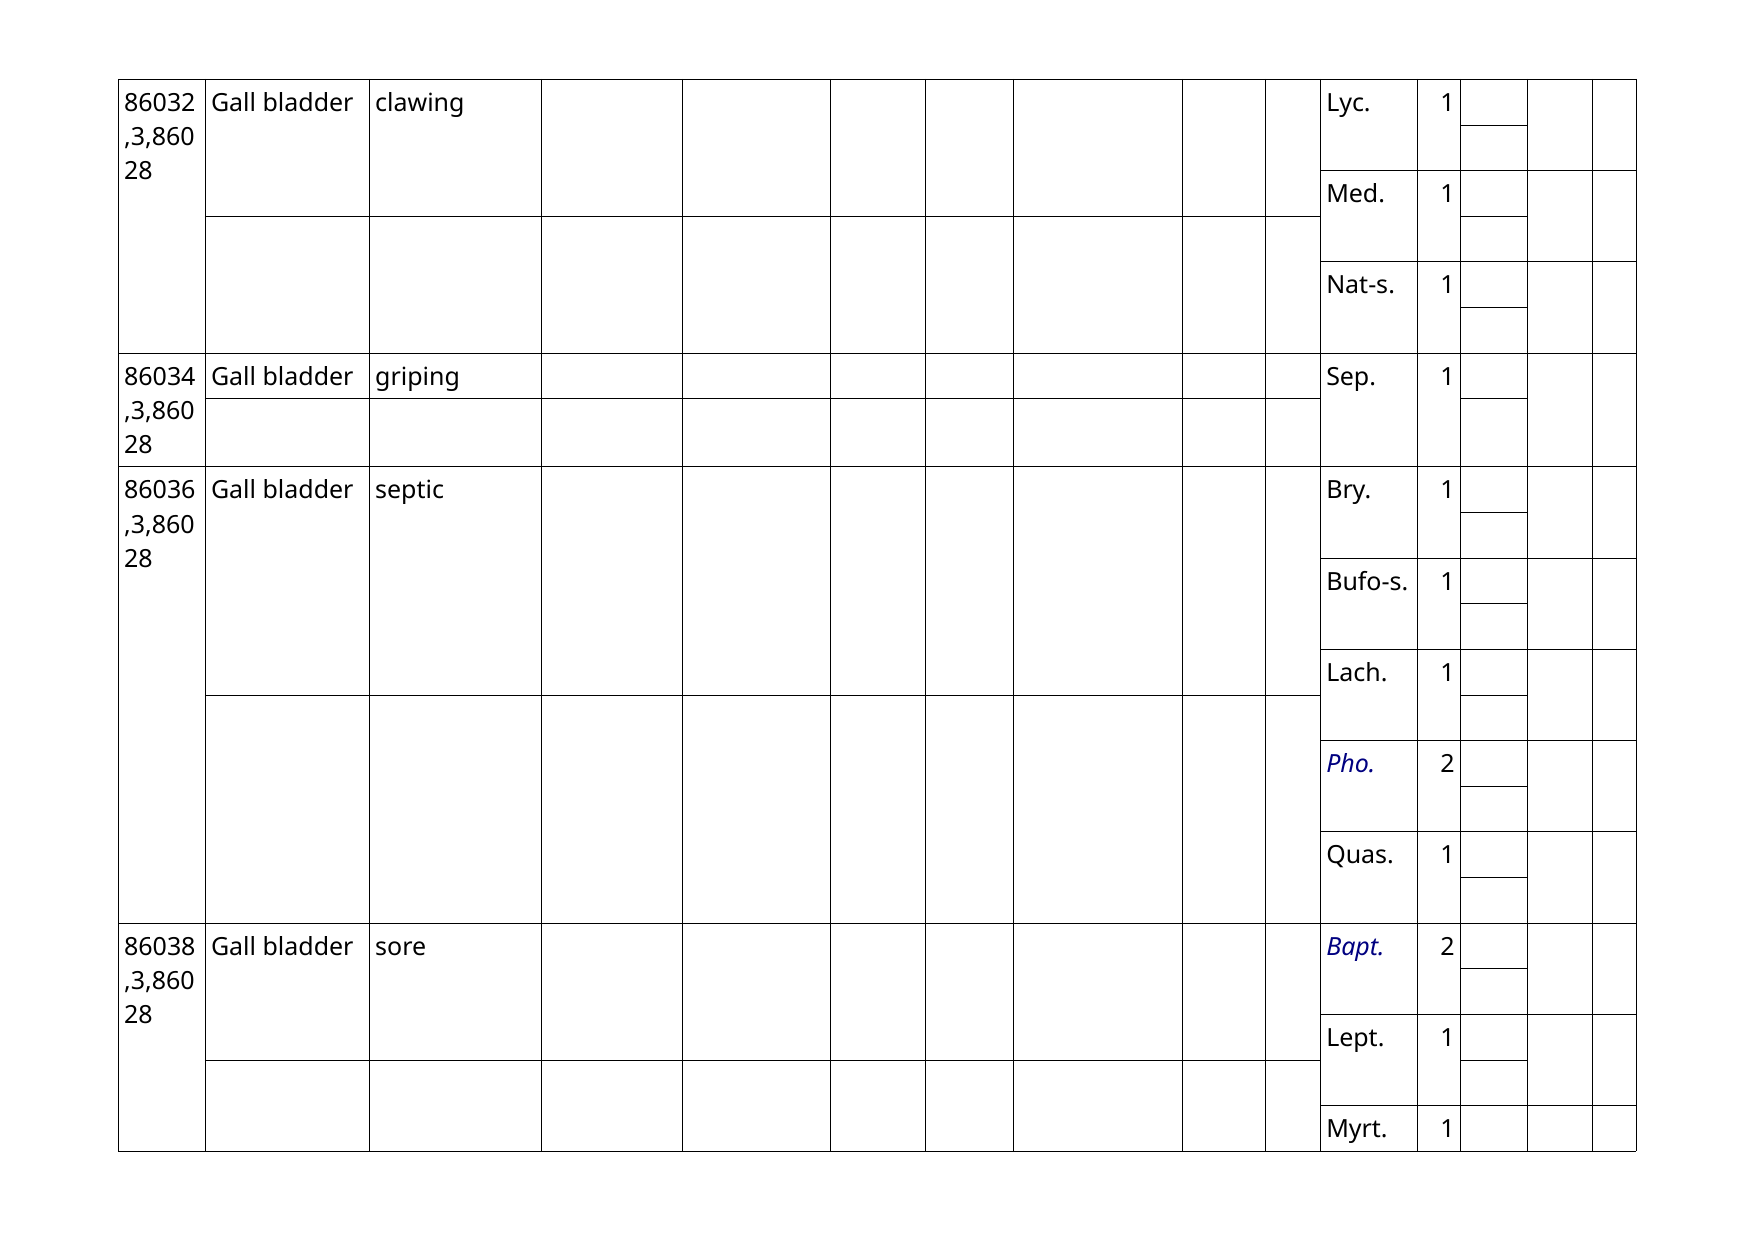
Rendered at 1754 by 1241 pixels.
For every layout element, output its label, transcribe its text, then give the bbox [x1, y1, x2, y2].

table_cell [1183, 399, 1265, 466]
table_cell [1014, 696, 1182, 923]
table_cell [926, 696, 1013, 923]
table_cell Lept. [1321, 1015, 1417, 1105]
table_cell [1528, 171, 1592, 261]
table_cell [1014, 80, 1182, 216]
table_cell [926, 399, 1013, 466]
table_cell [1183, 467, 1265, 694]
table_cell 86034,3,86028 [119, 354, 205, 466]
table_cell [1461, 787, 1527, 831]
table_cell [1593, 924, 1636, 1014]
table_cell 1 [1418, 832, 1460, 923]
table_cell [1528, 650, 1592, 740]
table_cell [1461, 559, 1527, 603]
table_cell 86038,3,86028 [119, 924, 205, 1151]
table_cell [1014, 217, 1182, 353]
table_cell [683, 354, 830, 398]
table_cell [683, 80, 830, 216]
table_cell [1266, 467, 1320, 694]
table_cell septic [370, 467, 541, 694]
table_cell [1461, 399, 1527, 466]
table_cell [926, 1061, 1013, 1151]
table_cell Bry. [1321, 467, 1417, 558]
table_cell [1461, 969, 1527, 1014]
table_cell [1183, 924, 1265, 1059]
table_cell [370, 696, 541, 923]
table_cell [1528, 467, 1592, 558]
table_cell [926, 354, 1013, 398]
table_cell [1461, 696, 1527, 740]
table_cell clawing [370, 80, 541, 216]
table_cell [1593, 650, 1636, 740]
table_cell [1014, 924, 1182, 1059]
table_cell [206, 696, 369, 923]
table_cell [370, 399, 541, 466]
table_cell 1 [1418, 171, 1460, 261]
table_cell [1593, 1015, 1636, 1105]
table_cell [1461, 513, 1527, 558]
table_cell [1528, 741, 1592, 831]
table_cell [1528, 1106, 1592, 1151]
table_cell [1461, 604, 1527, 649]
table_cell 1 [1418, 650, 1460, 740]
table_cell [1461, 467, 1527, 512]
table_cell [542, 399, 682, 466]
table_cell [1528, 924, 1592, 1014]
table_cell Med. [1321, 171, 1417, 261]
table_cell Bapt. [1321, 924, 1417, 1014]
table_cell [206, 1061, 369, 1151]
table_cell [1461, 878, 1527, 923]
table_cell [542, 354, 682, 398]
table_cell [831, 354, 925, 398]
table_cell Pho. [1321, 741, 1417, 831]
table_cell Gall bladder [206, 924, 369, 1059]
table_cell [831, 696, 925, 923]
table_cell [542, 80, 682, 216]
table_cell 2 [1418, 741, 1460, 831]
table_cell 1 [1418, 467, 1460, 558]
table_cell [1461, 126, 1527, 170]
table_cell [1266, 354, 1320, 398]
table_cell [1528, 262, 1592, 353]
table_cell Lyc. [1321, 80, 1417, 170]
table_cell [542, 924, 682, 1059]
table_cell [1266, 924, 1320, 1059]
table_cell [1266, 399, 1320, 466]
table_cell [1461, 262, 1527, 307]
table_cell [1461, 171, 1527, 216]
table_cell [542, 467, 682, 694]
table_cell [542, 696, 682, 923]
table_cell [1183, 354, 1265, 398]
table_cell [831, 924, 925, 1059]
table_cell [683, 217, 830, 353]
table_cell [1014, 467, 1182, 694]
table_cell 1 [1418, 1106, 1460, 1151]
table_cell 1 [1418, 354, 1460, 466]
table_cell sore [370, 924, 541, 1059]
table_cell [1461, 308, 1527, 353]
table_cell [1593, 832, 1636, 923]
table_cell [542, 217, 682, 353]
table_cell [1266, 696, 1320, 923]
table_cell 1 [1418, 80, 1460, 170]
table_cell [831, 217, 925, 353]
table_cell [1461, 650, 1527, 694]
table_cell [1266, 1061, 1320, 1151]
table_cell [1461, 1061, 1527, 1105]
table_cell [683, 696, 830, 923]
table_cell [1593, 741, 1636, 831]
table_cell Quas. [1321, 832, 1417, 923]
table_cell [1461, 354, 1527, 398]
table_cell [1593, 171, 1636, 261]
table_cell griping [370, 354, 541, 398]
table_cell [1593, 80, 1636, 170]
table_cell [1183, 1061, 1265, 1151]
table_cell [1528, 354, 1592, 466]
table_cell [683, 467, 830, 694]
table_cell [1593, 354, 1636, 466]
table_cell Gall bladder [206, 80, 369, 216]
table_cell [1461, 832, 1527, 877]
table_cell [1014, 354, 1182, 398]
table_cell [1528, 559, 1592, 649]
table_cell [1528, 832, 1592, 923]
table_cell [542, 1061, 682, 1151]
table_cell [206, 399, 369, 466]
table_cell [1183, 217, 1265, 353]
table_cell [926, 467, 1013, 694]
table_cell [1183, 696, 1265, 923]
table_cell Gall bladder [206, 467, 369, 694]
table_cell [831, 399, 925, 466]
table_cell Lach. [1321, 650, 1417, 740]
table_cell [1461, 1106, 1527, 1151]
table_cell [1528, 80, 1592, 170]
table_cell [370, 1061, 541, 1151]
table_cell Bufo-s. [1321, 559, 1417, 649]
table_cell [206, 217, 369, 353]
table_cell [1461, 924, 1527, 968]
table_cell [1461, 1015, 1527, 1059]
table_cell [1461, 741, 1527, 786]
table_cell [1014, 1061, 1182, 1151]
table_cell [1461, 80, 1527, 124]
table_cell 86036,3,86028 [119, 467, 205, 923]
table_cell Nat-s. [1321, 262, 1417, 353]
table_cell [1266, 80, 1320, 216]
table_cell [831, 1061, 925, 1151]
table_cell 1 [1418, 262, 1460, 353]
table_cell [1528, 1015, 1592, 1105]
table_cell [1593, 467, 1636, 558]
table_cell [683, 924, 830, 1059]
table_cell [1183, 80, 1265, 216]
table_cell [1593, 559, 1636, 649]
table_cell [683, 1061, 830, 1151]
table_cell [683, 399, 830, 466]
table_cell Sep. [1321, 354, 1417, 466]
table_cell 1 [1418, 559, 1460, 649]
table_cell [370, 217, 541, 353]
table_cell [831, 467, 925, 694]
table_cell [926, 80, 1013, 216]
table_cell [1593, 1106, 1636, 1151]
table_cell [926, 924, 1013, 1059]
table_cell [1014, 399, 1182, 466]
table_cell Myrt. [1321, 1106, 1417, 1151]
table_cell 1 [1418, 1015, 1460, 1105]
table_cell [926, 217, 1013, 353]
table_cell 2 [1418, 924, 1460, 1014]
table_cell 86032,3,86028 [119, 80, 205, 353]
table_cell [831, 80, 925, 216]
table_cell Gall bladder [206, 354, 369, 398]
table_cell [1266, 217, 1320, 353]
table_cell [1461, 217, 1527, 261]
table_cell [1593, 262, 1636, 353]
